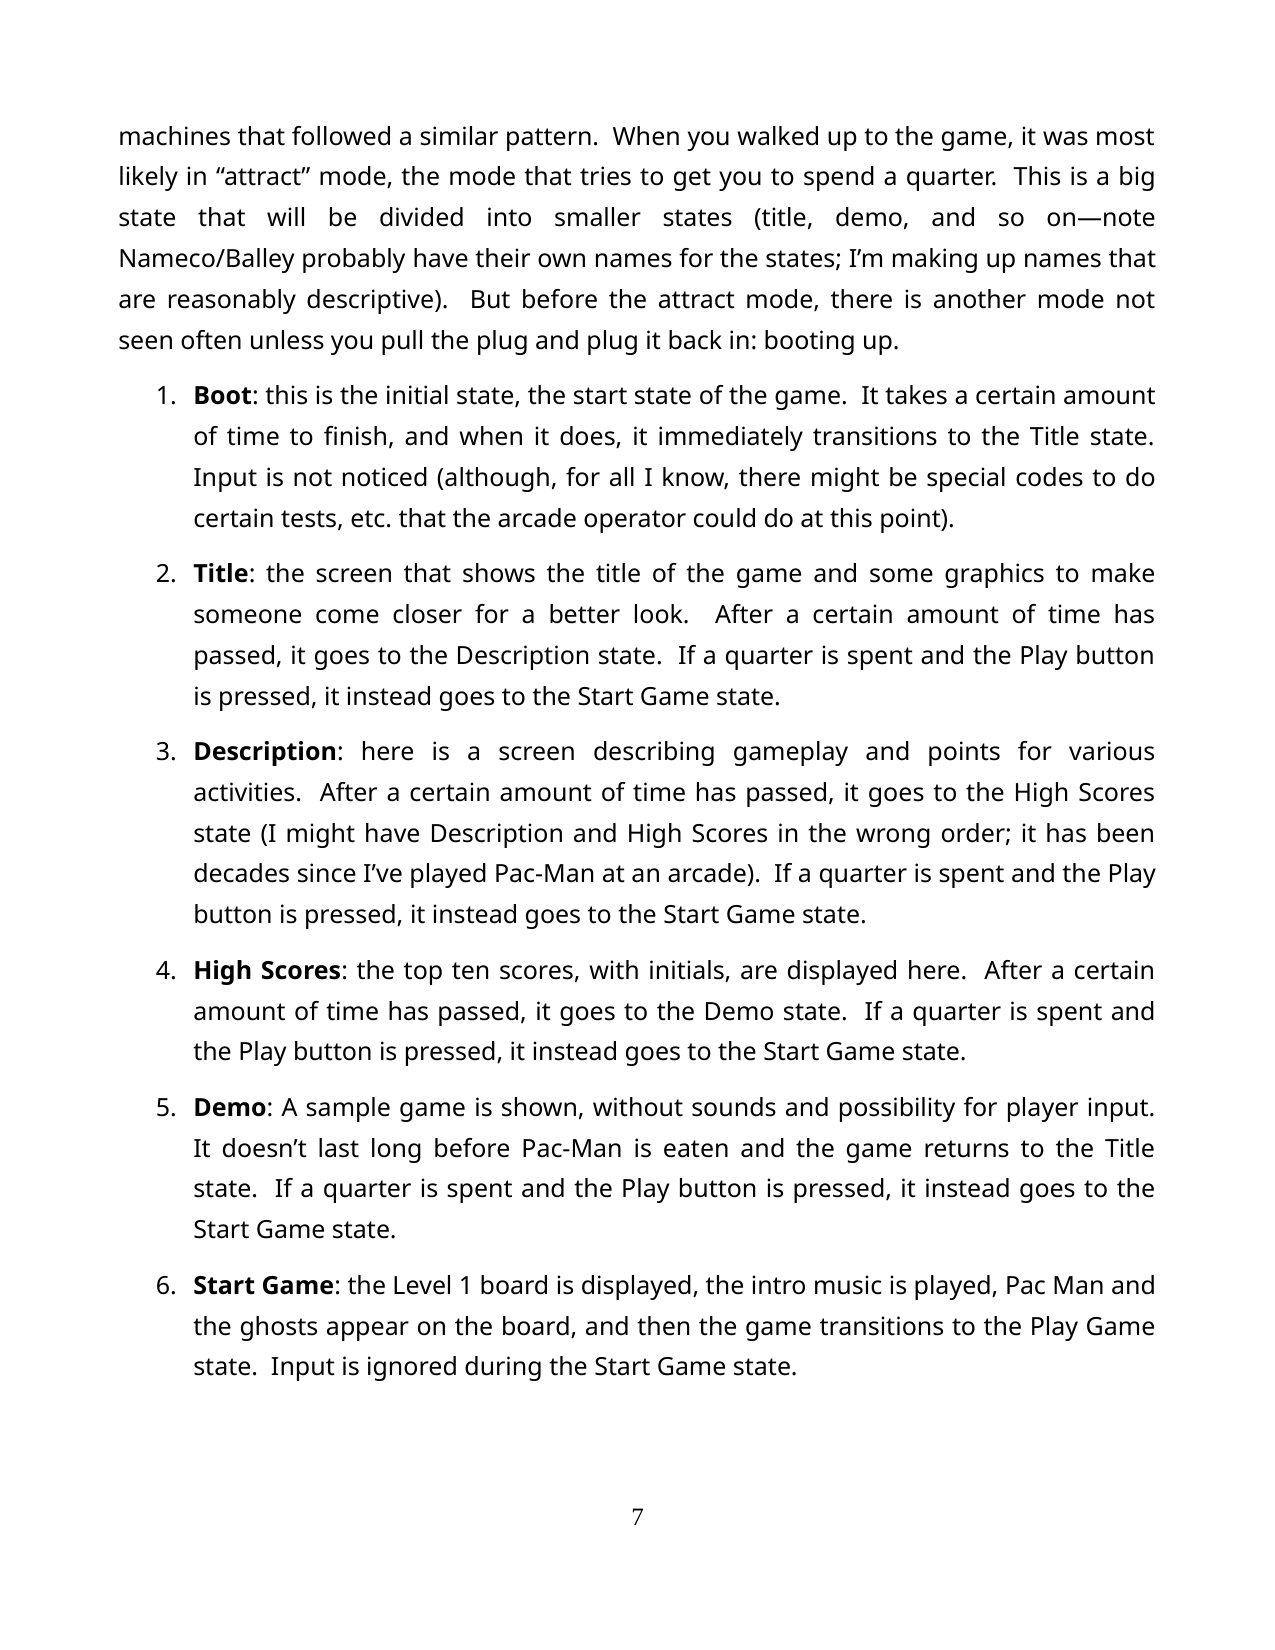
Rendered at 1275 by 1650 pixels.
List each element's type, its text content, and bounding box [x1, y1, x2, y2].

text machines that followed a similar pattern. When you walked up to the game, it was most likely in “attract” mode, the mode that tries to get you to spend a quarter. This is a big state that will be divided into smaller states (title, demo, and so on—note Nameco/Balley probably have their own names for the states; I’m making up names that are reasonably descriptive). But before the attract mode, there is another mode not seen often unless you pull the plug and plug it back in: booting up. [118, 118, 1157, 356]
list Start Game: the Level 1 board is displayed, the intro music is played, Pac Man and the ghosts appear on the board, and then the game transitions to the Play Game state. Input is ignored during the Start Game state. [156, 1267, 1157, 1383]
list High Scores: the top ten scores, with initials, are displayed here. After a certain amount of time has passed, it goes to the Demo state. If a quarter is spent and the Play button is pressed, it instead goes to the Start Game state. [156, 952, 1157, 1068]
list Boot: this is the initial state, the start state of the game. It takes a certain amount of time to finish, and when it does, it immediately transitions to the Title state. Input is not noticed (although, for all I know, there might be special codes to do certain tests, etc. that the arcade operator could do at this point). [156, 378, 1157, 534]
list Title: the screen that shows the title of the game and some graphics to make someone come closer for a better look. After a certain amount of time has passed, it goes to the Description state. If a quarter is spent and the Play button is pressed, it instead goes to the Start Game state. [156, 556, 1157, 712]
list Description: here is a screen describing gameplay and points for various activities. After a certain amount of time has passed, it goes to the High Scores state (I might have Description and High Scores in the wrong order; it has been decades since I’ve played Pac-Man at an arcade). If a quarter is spent and the Play button is pressed, it instead goes to the Start Game state. [156, 733, 1157, 931]
list Demo: A sample game is shown, without sounds and possibility for player input. It doesn’t last long before Pac-Man is eaten and the game returns to the Title state. If a quarter is spent and the Play button is pressed, it instead goes to the Start Game state. [156, 1089, 1157, 1246]
